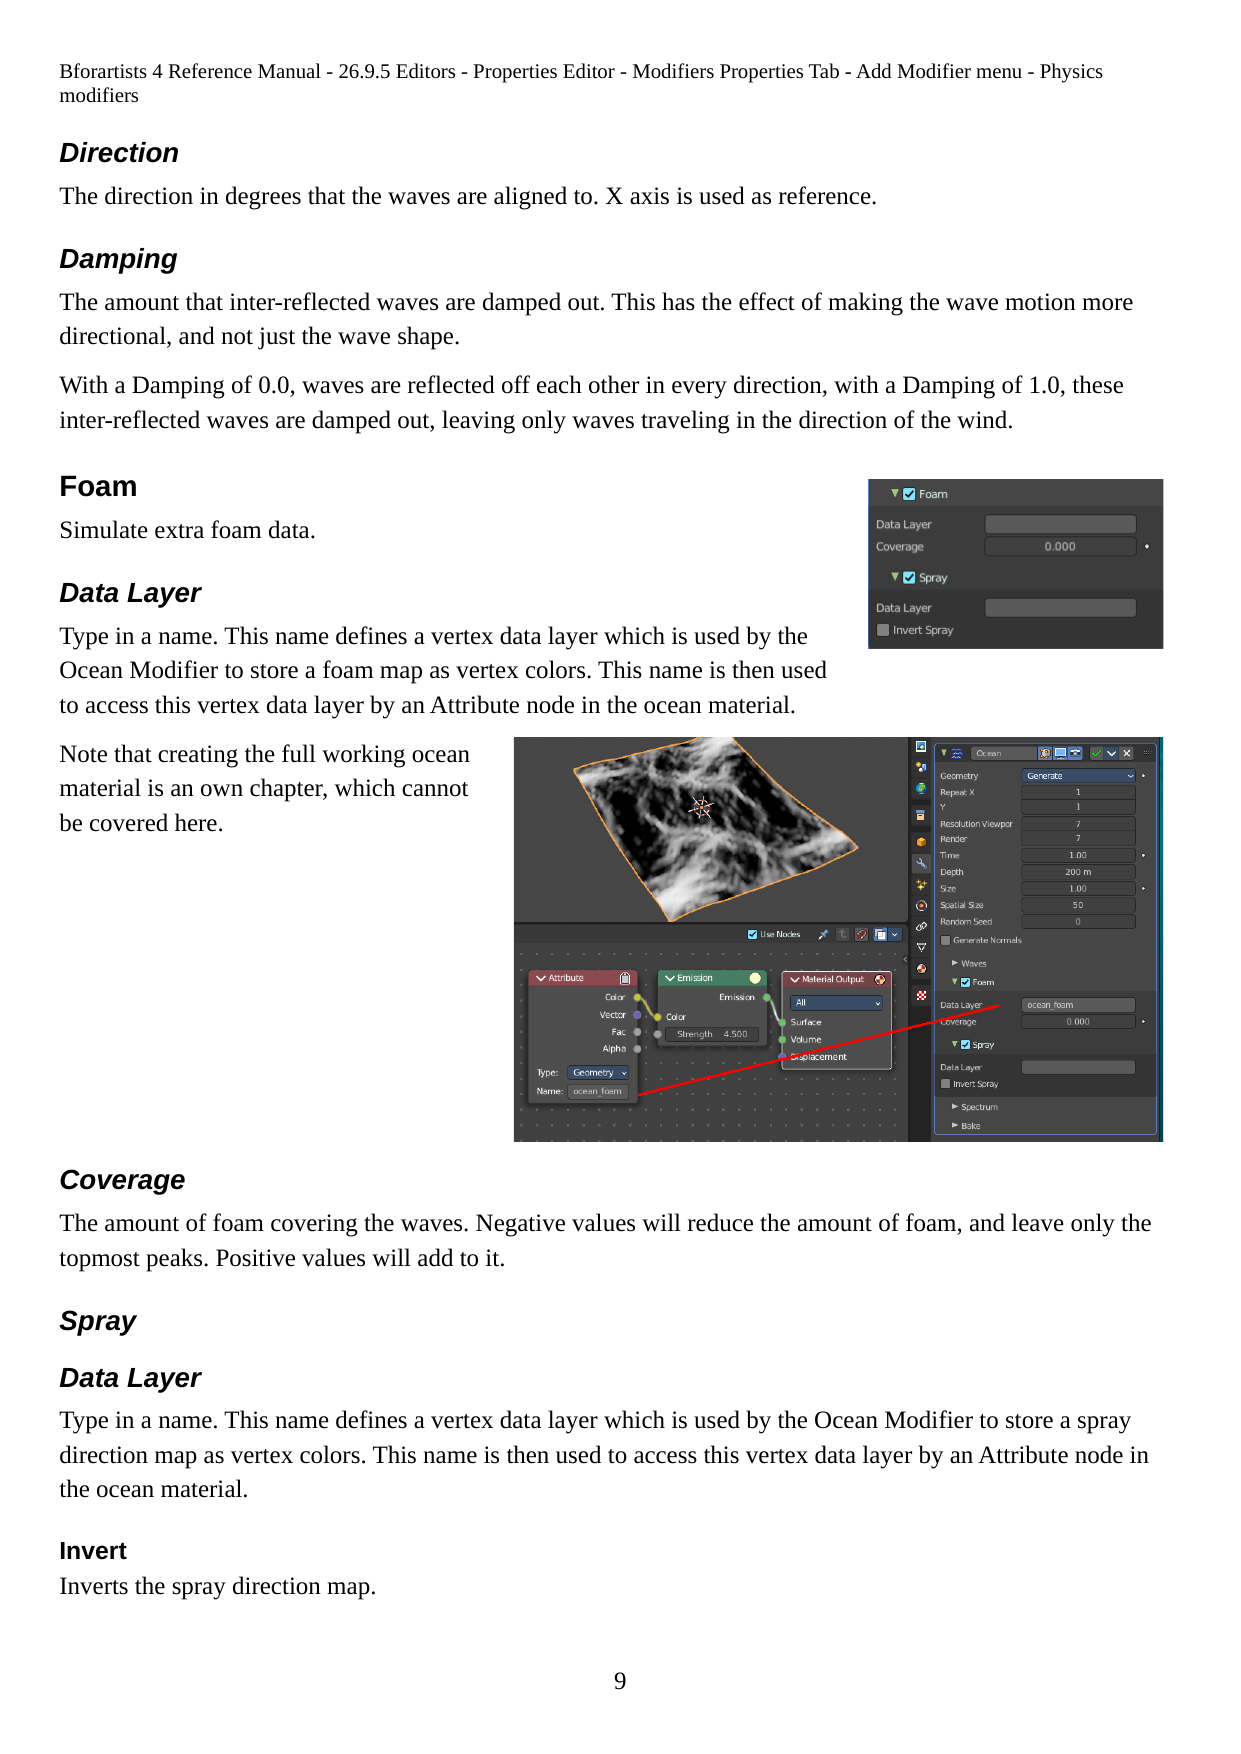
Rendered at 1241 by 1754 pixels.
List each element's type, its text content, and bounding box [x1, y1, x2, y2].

text Inverts the spray direction map. [59, 1571, 1181, 1599]
subtitle Data Layer [59, 576, 868, 608]
text The amount that inter-reflected waves are damped out. This has the effect of making the wave motion more directional, and not just the wave shape. [59, 287, 1181, 350]
picture [868, 479, 1164, 649]
subtitle Spray [59, 1304, 1181, 1336]
subtitle Damping [59, 243, 1181, 274]
subtitle Direction [59, 137, 1181, 168]
text With a Damping of 0.0, waves are reflected off each other in every direction, with a Damping of 1.0, these inter-reflected waves are damped out, leaving only waves traveling in the direction of the wind. [59, 371, 1181, 434]
text Simulate extra foam data. [59, 515, 868, 544]
subtitle Invert [59, 1536, 1181, 1564]
subtitle Coverage [59, 1164, 1181, 1196]
text Note that creating the full working ocean material is an own chapter, which cannot be covered here. [59, 739, 513, 837]
text The direction in degrees that the waves are aligned to. X axis is used as reference. [59, 181, 1181, 210]
subtitle Data Layer [59, 1361, 1181, 1393]
subtitle [1164, 576, 1181, 608]
picture [513, 737, 1164, 1142]
text The amount of foam covering the waves. Negative values will reduce the amount of foam, and leave only the topmost peaks. Positive values will add to it. [59, 1208, 1181, 1271]
text Type in a name. This name defines a vertex data layer which is used by the Ocean Modifier to store a foam map as vertex colors. This name is then used to access this vertex data layer by an Attribute node in the ocean material. [59, 621, 1181, 718]
text Type in a name. This name defines a vertex data layer which is used by the Ocean Modifier to store a spray direction map as vertex colors. This name is then used to access this vertex data layer by an Attribute node in the ocean material. [59, 1405, 1181, 1503]
subtitle Foam [59, 469, 1181, 502]
